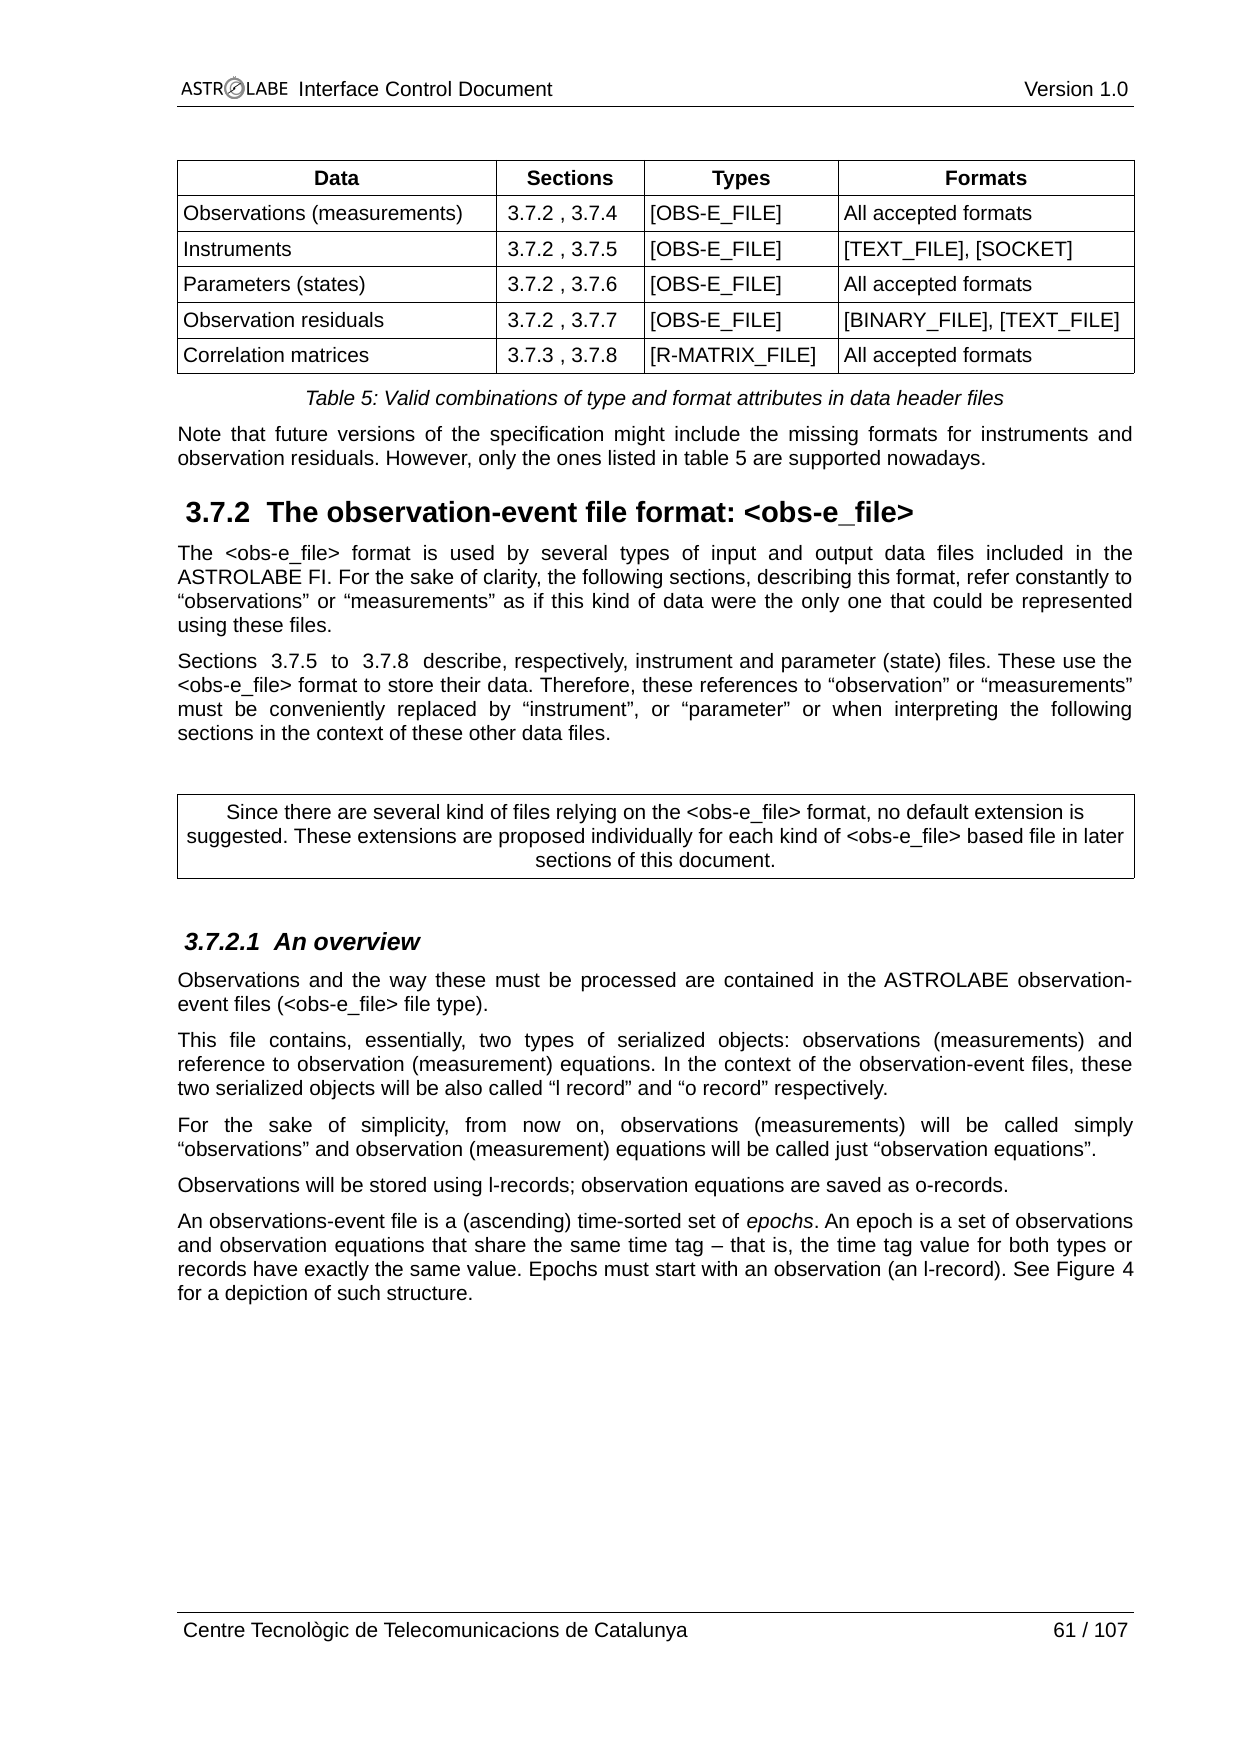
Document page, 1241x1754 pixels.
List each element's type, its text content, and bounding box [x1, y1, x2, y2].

table_cell [OBS-E_FILE] [645, 232, 838, 266]
table_header Data [178, 161, 496, 195]
table_cell 3.7.2,3.7.4 [497, 196, 644, 231]
table_header Types [645, 161, 838, 195]
table_cell 3.7.3,3.7.8 [497, 339, 644, 373]
table_cell [R-MATRIX_FILE] [645, 339, 838, 373]
table_cell Observations (measurements) [178, 196, 496, 231]
table_cell [OBS-E_FILE] [645, 196, 838, 231]
text Observations and the way these must be processed are contained in the ASTROLABE observation-event files (<obs-e_file> file type). [177, 968, 1134, 1016]
table_cell [OBS-E_FILE] [645, 267, 838, 302]
subtitle An overview [177, 927, 1134, 955]
text Table 5: Valid combinations of type and format attributes in data header files [177, 386, 1134, 409]
picture [181, 76, 288, 99]
table_cell All accepted formats [839, 196, 1134, 231]
table_cell Parameters (states) [178, 267, 496, 302]
table_cell Correlation matrices [178, 339, 496, 373]
subtitle The observation-event file format: <obs-e_file> [177, 495, 1134, 528]
text Note that future versions of the specification might include the missing formats for instruments and observation residuals. However, only the ones listed in table 5 are supported nowadays. [177, 422, 1134, 470]
text This file contains, essentially, two types of serialized objects: observations (measurements) and reference to observation (measurement) equations. In the context of the observation-event files, these two serialized objects will be also called “l record” and “o record” respectively. [177, 1028, 1134, 1100]
table_header Formats [839, 161, 1134, 195]
table_cell Instruments [178, 232, 496, 266]
table_cell Observation residuals [178, 303, 496, 337]
table_cell 3.7.2,3.7.5 [497, 232, 644, 266]
text Sections 3.7.5 to 3.7.8 describe, respectively, instrument and parameter (state) files. These use the <obs-e_file> format to store their data. Therefore, these references to “observation” or “measurements” must be conveniently replaced by “instrument”, or “parameter” or when interpreting the following sections in the context of these other data files. [177, 649, 1134, 745]
text For the sake of simplicity, from now on, observations (measurements) will be called simply “observations” and observation (measurement) equations will be called just “observation equations”. [177, 1112, 1134, 1160]
text Observations will be stored using l-records; observation equations are saved as o-records. [177, 1173, 1134, 1197]
text An observations-event file is a (ascending) time-sorted set of epochs. An epoch is a set of observations and observation equations that share the same time tag – that is, the time tag value for both types or records have exactly the same value. Epochs must start with an observation (an l-record). See Figure 4 for a depiction of such structure. [177, 1209, 1134, 1305]
table_cell All accepted formats [839, 267, 1134, 302]
table_cell 3.7.2,3.7.6 [497, 267, 644, 302]
table_cell 3.7.2,3.7.7 [497, 303, 644, 337]
text The <obs-e_file> format is used by several types of input and output data files included in the ASTROLABE FI. For the sake of clarity, the following sections, describing this format, refer constantly to “observations” or “measurements” as if this kind of data were the only one that could be represented using these files. [177, 541, 1134, 637]
table_header Sections [497, 161, 644, 195]
table_cell [TEXT_FILE], [SOCKET] [839, 232, 1134, 266]
table_cell [OBS-E_FILE] [645, 303, 838, 337]
table_header Since there are several kind of files relying on the <obs-e_file> format, no default extension is suggested. These extensions are proposed individually for each kind of <obs-e_file> based file in later sections of this document. [178, 795, 1134, 877]
table_cell All accepted formats [839, 339, 1134, 373]
table_cell [BINARY_FILE], [TEXT_FILE] [839, 303, 1134, 337]
